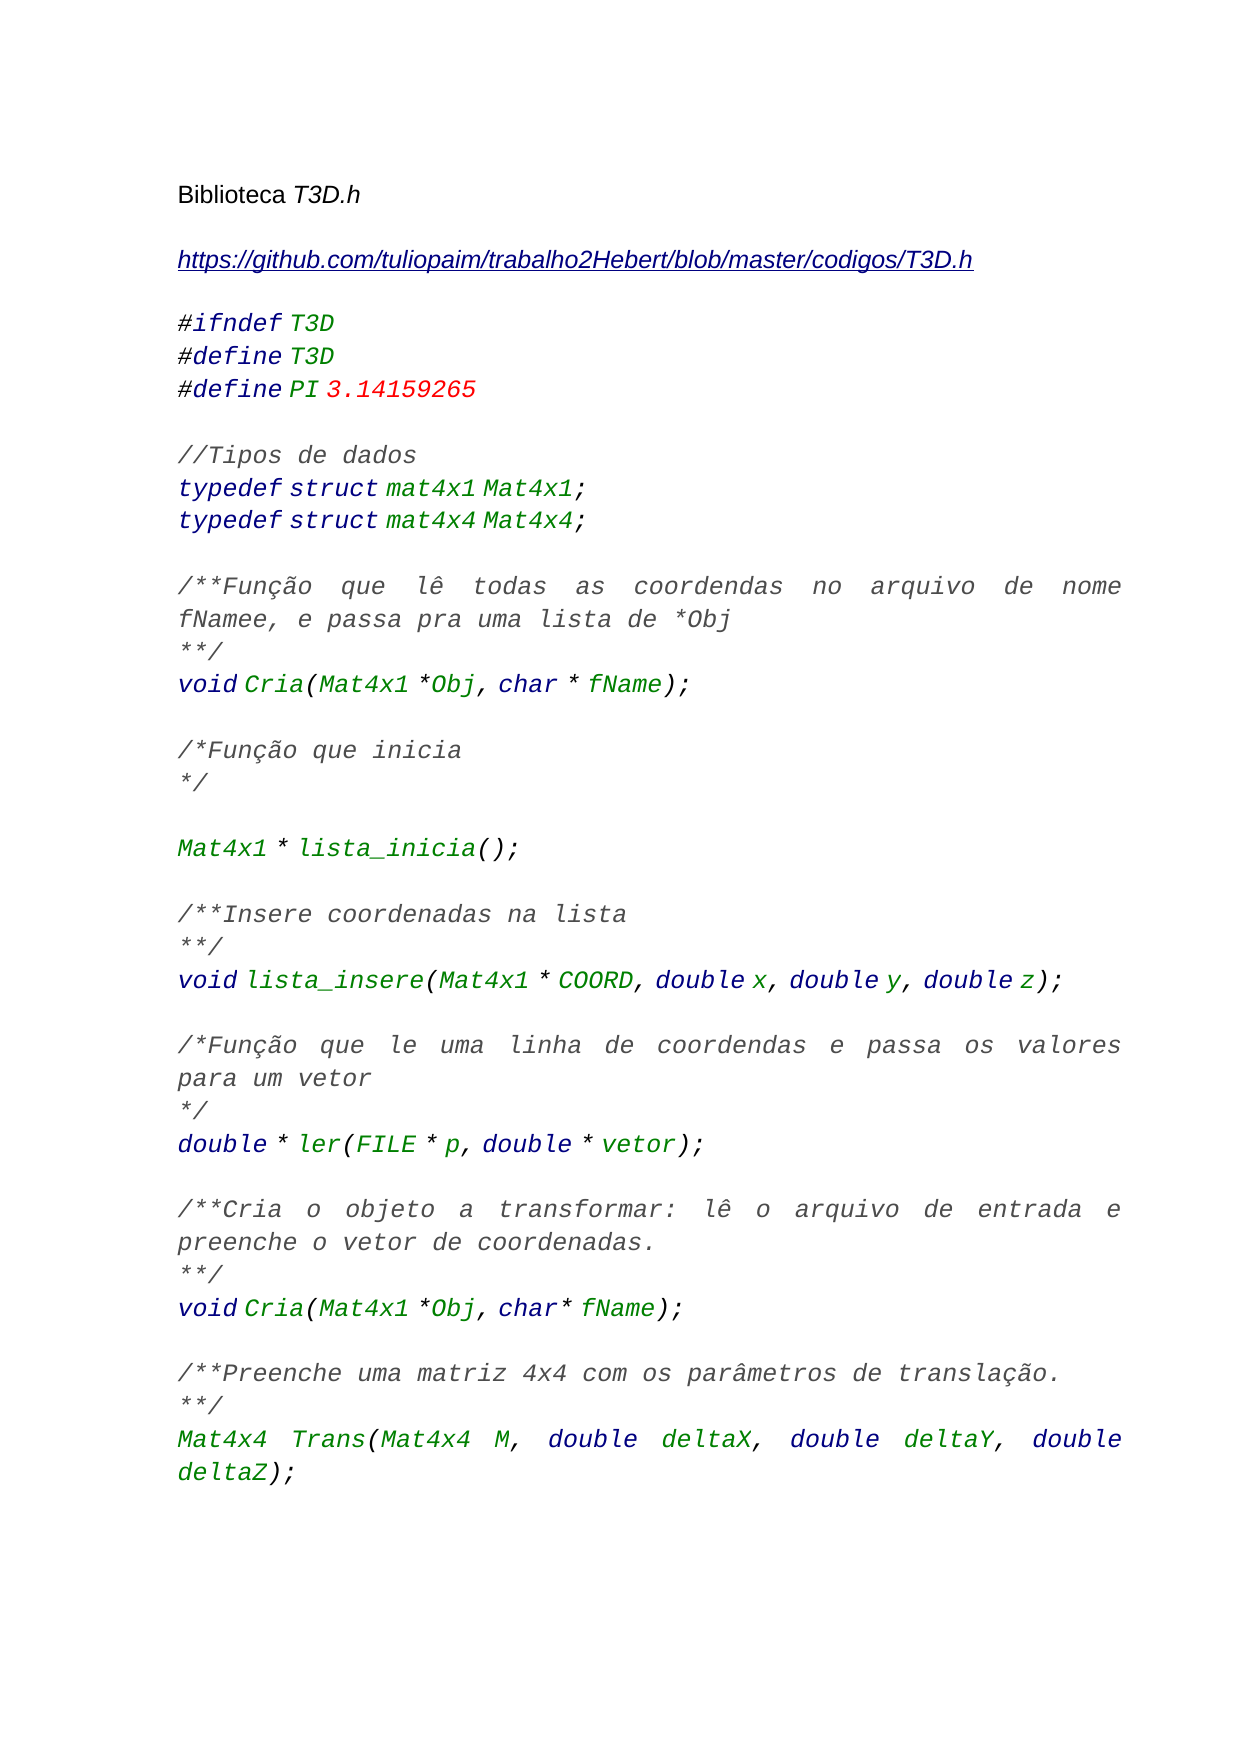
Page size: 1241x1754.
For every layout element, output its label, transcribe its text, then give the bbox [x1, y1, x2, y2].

text */ [177, 1096, 1122, 1129]
text typedef struct mat4x1 Mat4x1; [177, 473, 1122, 506]
text /**Função que lê todas as coordendas no arquivo de nome fNamee, e passa pra uma lista de *Obj [177, 571, 1122, 637]
text double * ler(FILE * p, double * vetor); [177, 1129, 1122, 1162]
text /*Função que inicia [177, 735, 1122, 768]
text **/ [177, 1392, 1122, 1424]
text **/ [177, 637, 1122, 670]
text #define PI 3.14159265 [177, 374, 1122, 407]
text #ifndef T3D [177, 309, 1122, 342]
text void Cria(Mat4x1 *Obj, char * fName); [177, 670, 1122, 703]
text */ [177, 768, 1122, 801]
text //Tipos de dados [177, 440, 1122, 473]
text Biblioteca T3D.h [177, 178, 1122, 210]
text **/ [177, 1260, 1122, 1293]
text typedef struct mat4x4 Mat4x4; [177, 506, 1122, 538]
text Mat4x1 * lista_inicia(); [177, 834, 1122, 867]
text Mat4x4 Trans(Mat4x4 M, double deltaX, double deltaY, double deltaZ); [177, 1424, 1122, 1490]
text /*Função que le uma linha de coordendas e passa os valores para um vetor [177, 1031, 1122, 1096]
text /**Insere coordenadas na lista [177, 899, 1122, 932]
text /**Cria o objeto a transformar: lê o arquivo de entrada e preenche o vetor de coordenadas. [177, 1195, 1122, 1260]
text void Cria(Mat4x1 *Obj, char* fName); [177, 1293, 1122, 1326]
text void lista_insere(Mat4x1 * COORD, double x, double y, double z); [177, 965, 1122, 998]
text /**Preenche uma matriz 4x4 com os parâmetros de translação. [177, 1359, 1122, 1392]
text **/ [177, 932, 1122, 965]
text #define T3D [177, 342, 1122, 374]
text https://github.com/tuliopaim/trabalho2Hebert/blob/master/codigos/T3D.h [177, 243, 1122, 276]
